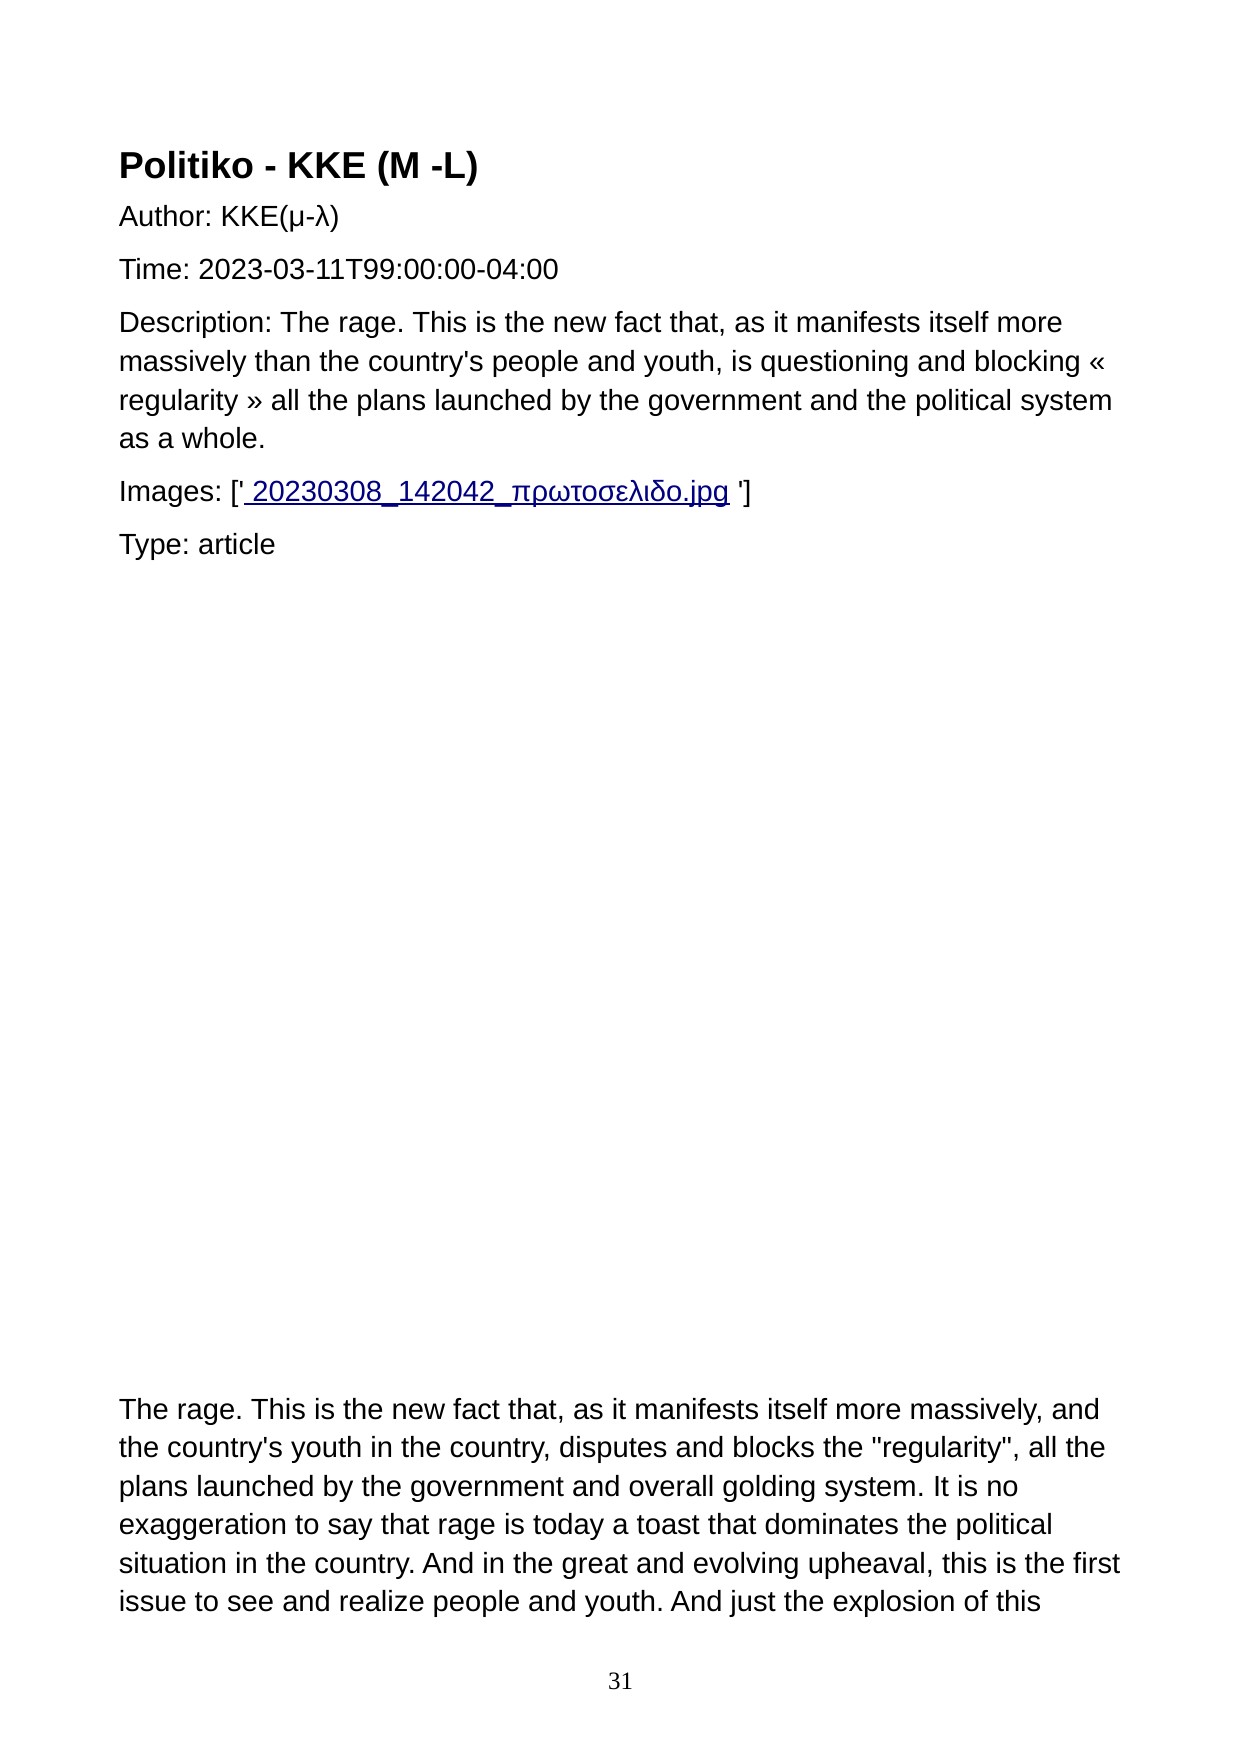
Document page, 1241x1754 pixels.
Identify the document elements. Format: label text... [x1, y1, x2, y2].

subtitle Politiko - KKE (M -L) [118, 143, 1122, 187]
text Description: The rage. This is the new fact that, as it manifests itself more massively than the country's people and youth, is questioning and blocking « regularity » all the plans launched by the government and the political system as a whole. [118, 305, 1122, 454]
text Author: ΚΚΕ(μ-λ) [118, 199, 1122, 233]
text Images: [' 20230308_142042_πρωτοσελιδο.jpg '] [118, 474, 1122, 508]
text Type: article [118, 527, 1122, 561]
text Time: 2023-03-11T99:00:00-04:00 [118, 252, 1122, 286]
text The rage. This is the new fact that, as it manifests itself more massively, and the country's youth in the country, disputes and blocks the "regularity", all the plans launched by the government and overall golding system. It is no exaggeration to say that rage is today a toast that dominates the political situation in the country. And in the great and evolving upheaval, this is the first issue to see and realize people and youth. And just the explosion of this [118, 580, 1122, 1618]
